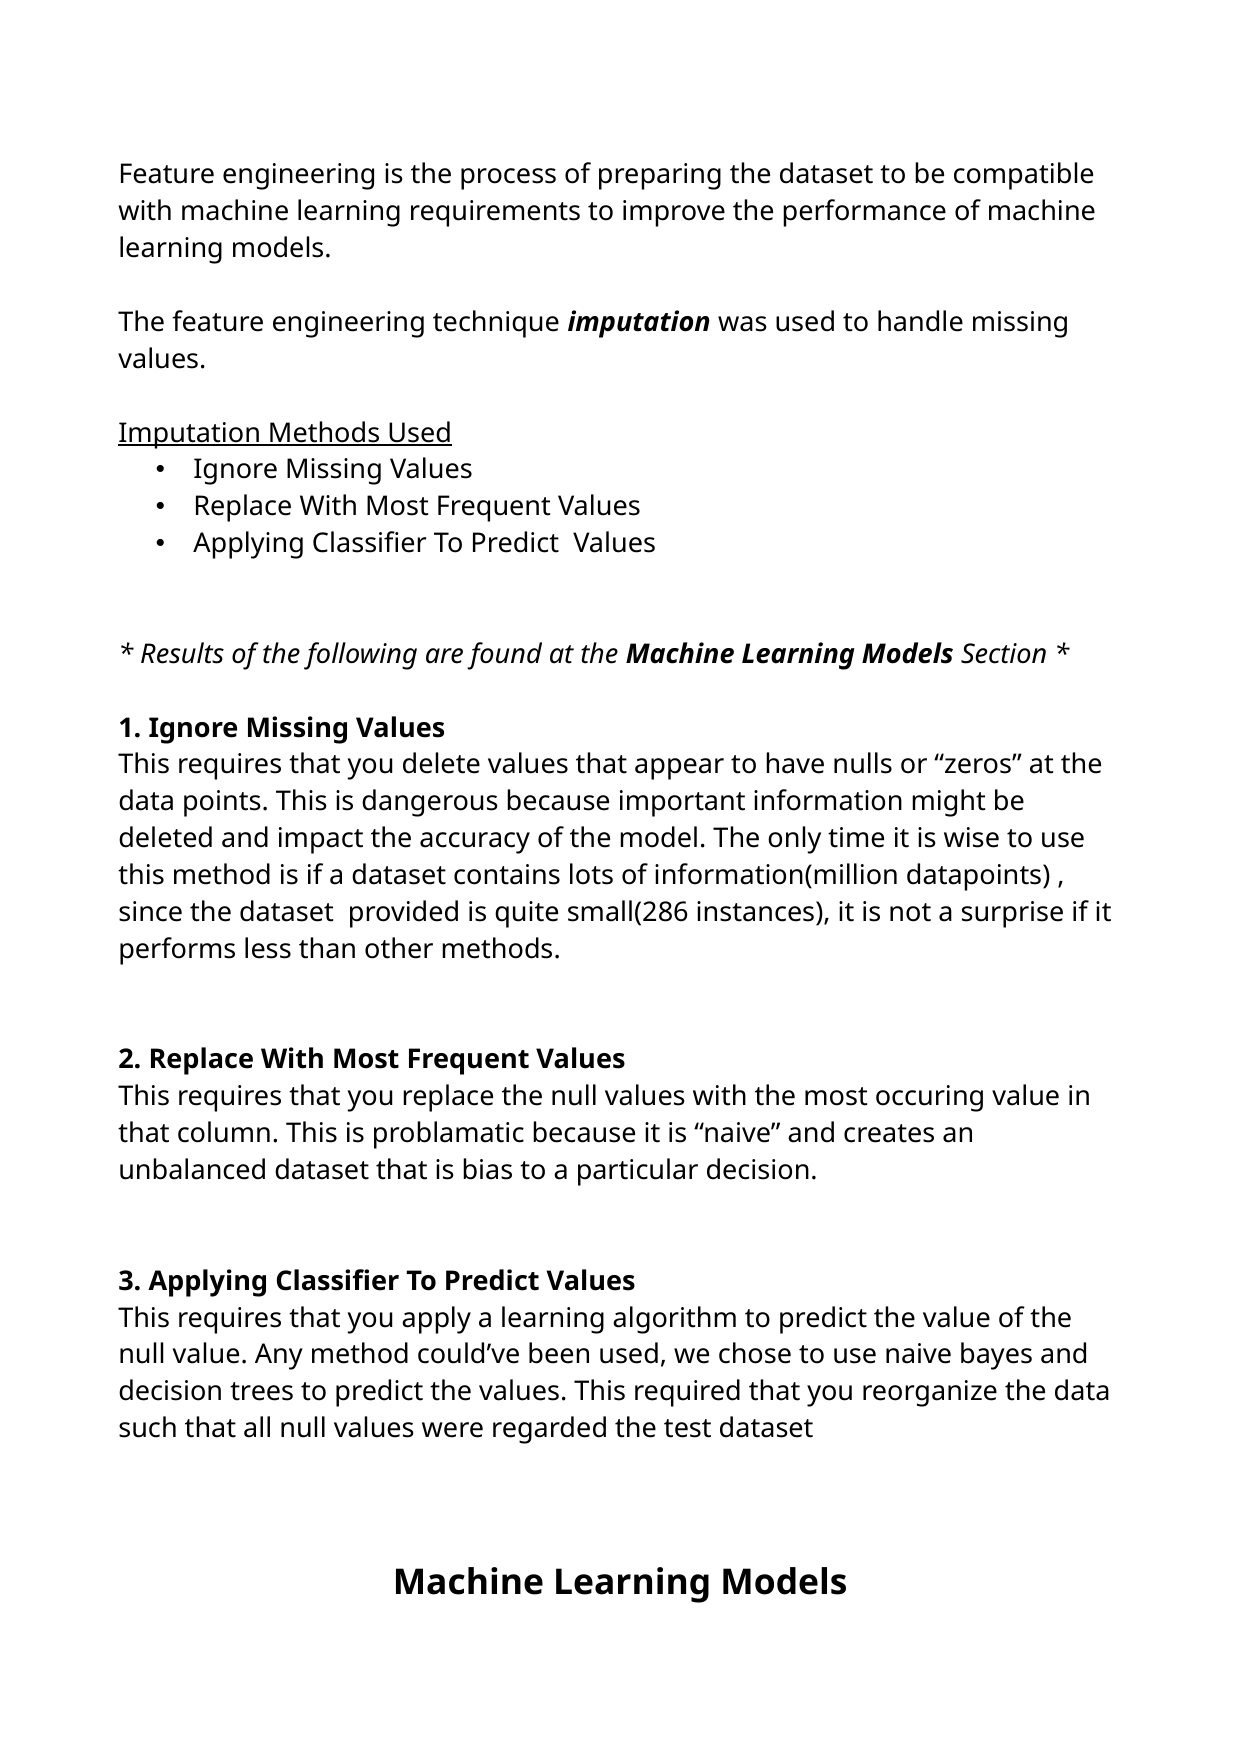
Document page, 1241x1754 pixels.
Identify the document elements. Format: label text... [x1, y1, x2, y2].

list Ignore Missing Values [156, 450, 1122, 487]
text Imputation Methods Used [118, 413, 1122, 450]
text This requires that you delete values that appear to have nulls or “zeros” at the data points. This is dangerous because important information might be deleted and impact the accuracy of the model. The only time it is wise to use this method is if a dataset contains lots of information(million datapoints) , since the dataset provided is quite small(286 instances), it is not a surprise if it performs less than other methods. [118, 745, 1122, 966]
text This requires that you replace the null values with the most occuring value in that column. This is problamatic because it is “naive” and creates an unbalanced dataset that is bias to a particular decision. [118, 1077, 1122, 1187]
text 2. Replace With Most Frequent Values [118, 1040, 1122, 1077]
text * Results of the following are found at the Machine Learning Models Section * [118, 634, 1122, 671]
list Applying Classifier To Predict Values [156, 524, 1122, 561]
text This requires that you apply a learning algorithm to predict the value of the null value. Any method could’ve been used, we chose to use naive bayes and decision trees to predict the values. This required that you reorganize the data such that all null values were regarded the test dataset [118, 1298, 1122, 1446]
text Machine Learning Models [118, 1556, 1122, 1604]
text 1. Ignore Missing Values [118, 708, 1122, 745]
text The feature engineering technique imputation was used to handle missing values. [118, 302, 1122, 376]
list Replace With Most Frequent Values [156, 487, 1122, 524]
text 3. Applying Classifier To Predict Values [118, 1261, 1122, 1298]
text Feature engineering is the process of preparing the dataset to be compatible with machine learning requirements to improve the performance of machine learning models. [118, 155, 1122, 266]
